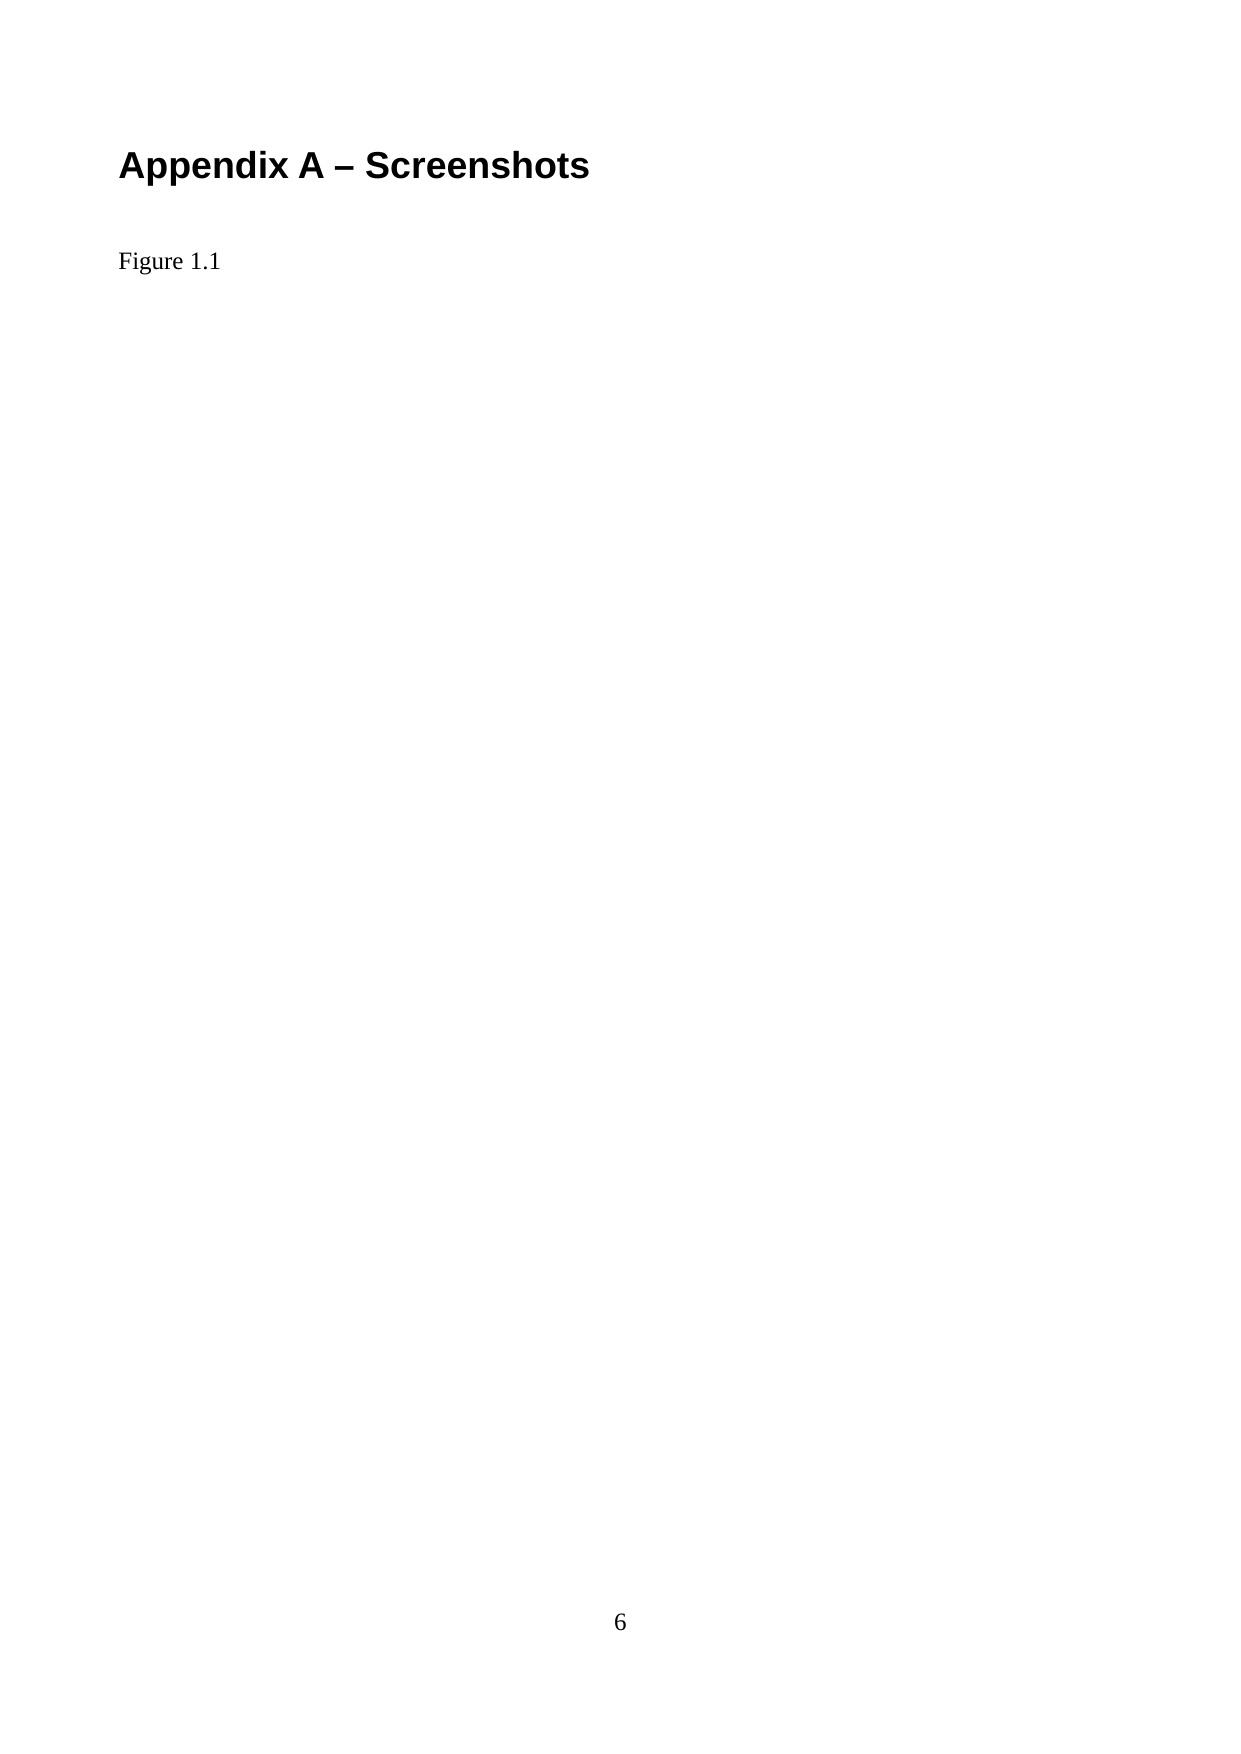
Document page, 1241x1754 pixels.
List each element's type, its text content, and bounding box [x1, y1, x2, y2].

subtitle Appendix A – Screenshots [118, 143, 1122, 186]
text Figure 1.1 [118, 246, 1122, 275]
